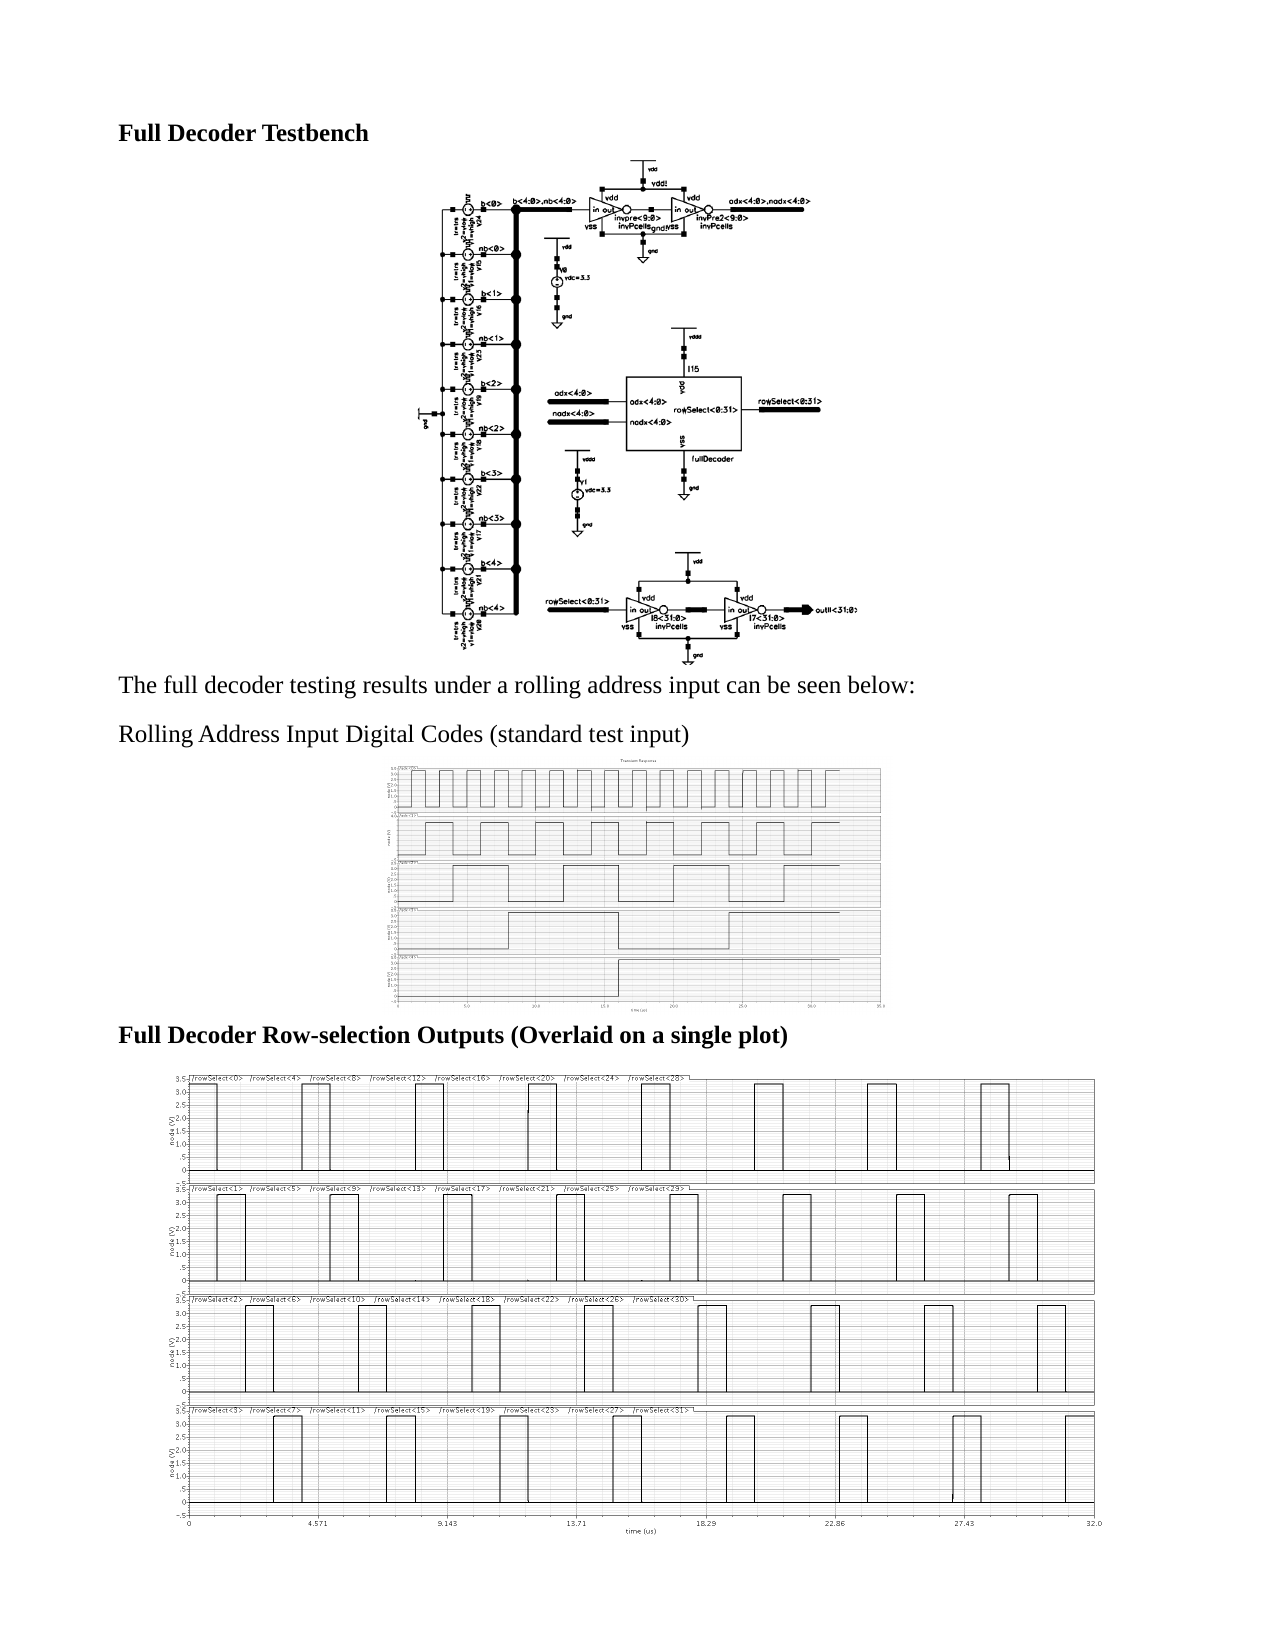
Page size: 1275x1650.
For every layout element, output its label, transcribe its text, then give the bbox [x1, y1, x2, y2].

picture [417, 156, 858, 665]
text Rolling Address Input Digital Codes (standard test input) [118, 719, 1157, 748]
text Full Decoder Row-selection Outputs (Overlaid on a single plot) [118, 768, 1157, 1049]
text Full Decoder Testbench [118, 118, 1157, 147]
picture [157, 1055, 1118, 1541]
picture [382, 756, 893, 1015]
text The full decoder testing results under a rolling address input can be seen below: [118, 167, 1157, 699]
